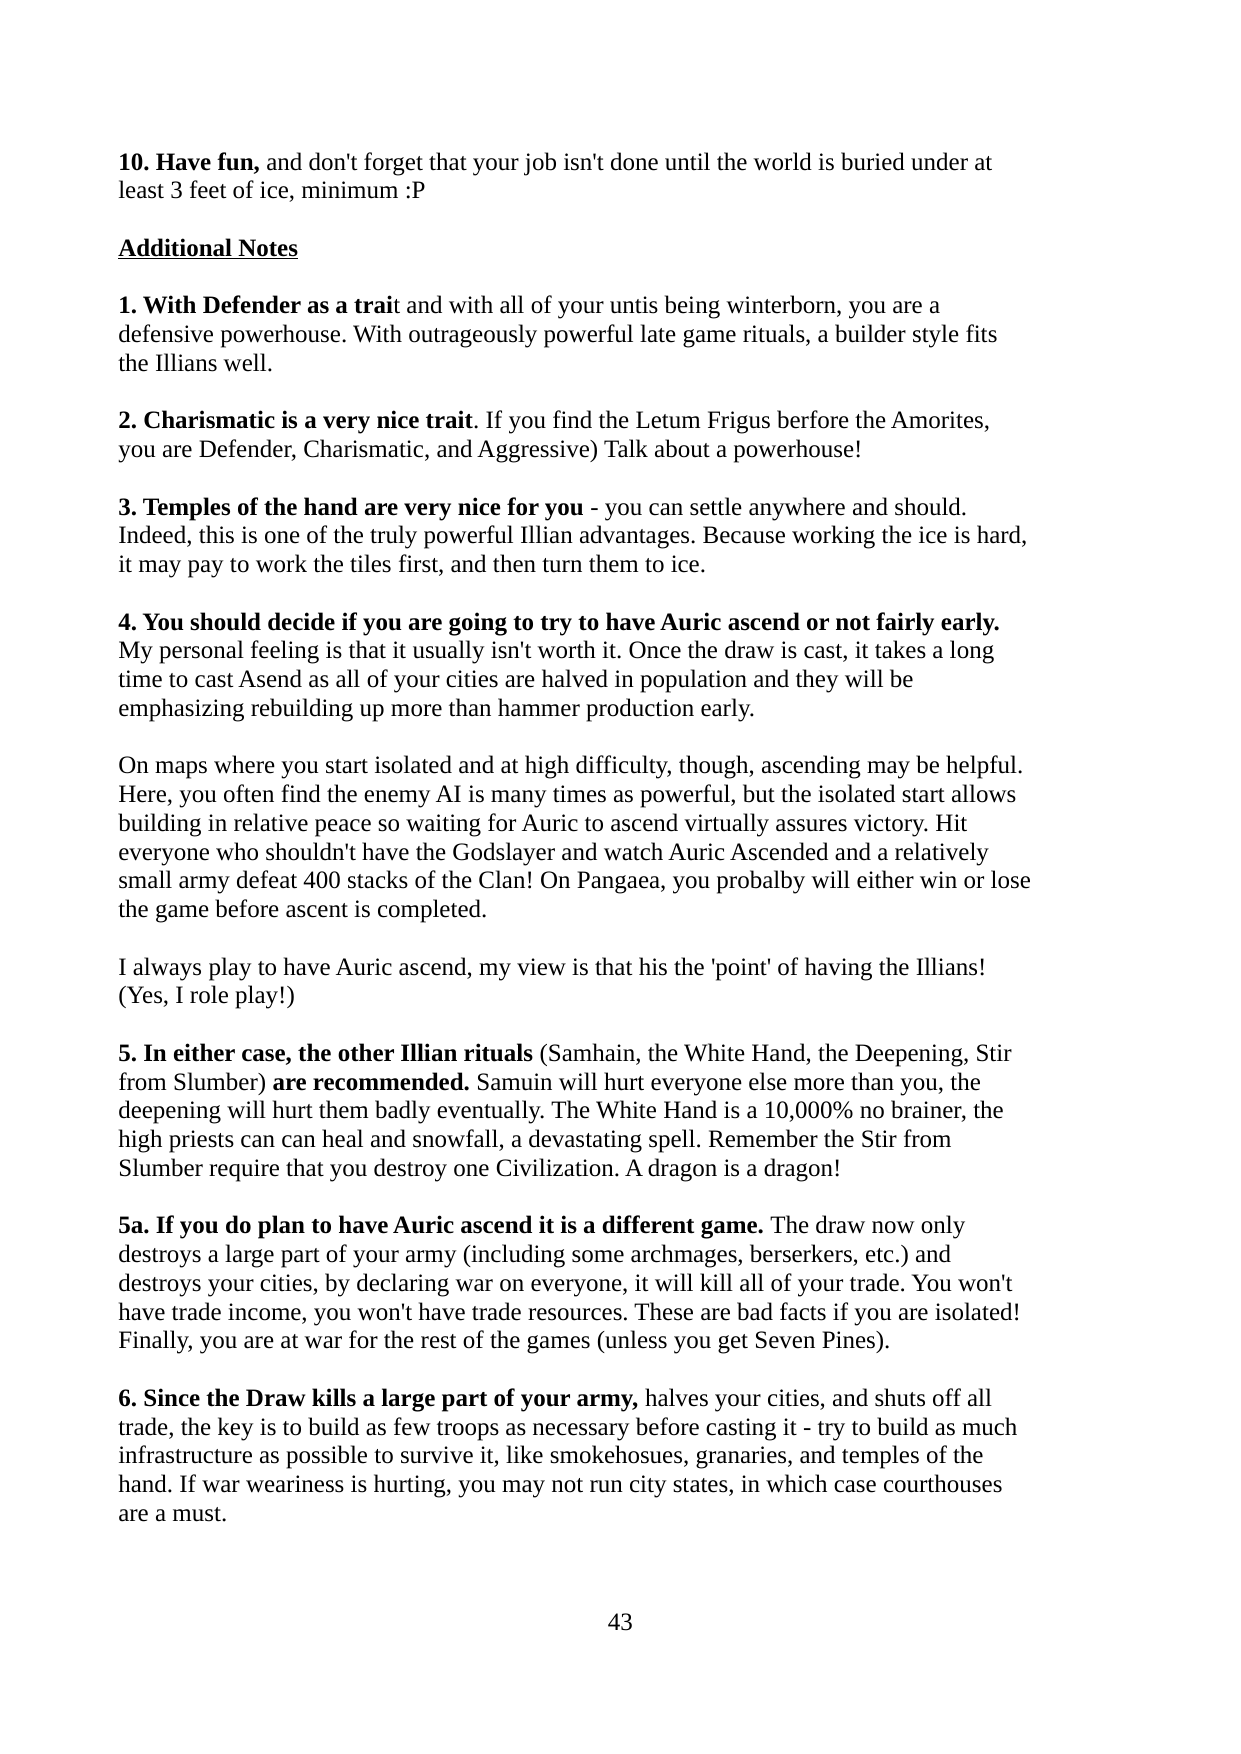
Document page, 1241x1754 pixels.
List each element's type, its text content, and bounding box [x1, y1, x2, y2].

text 6. Since the Draw kills a large part of your army, halves your cities, and shuts off all trade, the key is to build as few troops as necessary before casting it - try to build as much infrastructure as possible to survive it, like smokehosues, granaries, and temples of the hand. If war weariness is hurting, you may not run city states, in which case courthouses are a must. [118, 1383, 1032, 1527]
text On maps where you start isolated and at high difficulty, though, ascending may be helpful. Here, you often find the enemy AI is many times as powerful, but the isolated start allows building in relative peace so waiting for Auric to ascend virtually assures victory. Hit everyone who shouldn't have the Godslayer and watch Auric Ascended and a relatively small army defeat 400 stacks of the Clan! On Pangaea, you probalby will either win or lose the game before ascent is completed. [118, 751, 1032, 923]
text 3. Temples of the hand are very nice for you - you can settle anywhere and should. Indeed, this is one of the truly powerful Illian advantages. Because working the ice is hard, it may pay to work the tiles first, and then turn them to ice. [118, 492, 1032, 578]
text 4. You should decide if you are going to try to have Auric ascend or not fairly early. My personal feeling is that it usually isn't worth it. Once the draw is cast, it takes a long time to cast Asend as all of your cities are halved in population and they will be emphasizing rebuilding up more than hammer production early. [118, 607, 1032, 722]
text 5a. If you do plan to have Auric ascend it is a different game. The draw now only destroys a large part of your army (including some archmages, berserkers, etc.) and destroys your cities, by declaring war on everyone, it will kill all of your trade. You won't have trade income, you won't have trade resources. These are bad facts if you are isolated! Finally, you are at war for the rest of the games (unless you get Seven Pines). [118, 1211, 1032, 1354]
text 2. Charismatic is a very nice trait. If you find the Letum Frigus berfore the Amorites, you are Defender, Charismatic, and Aggressive) Talk about a powerhouse! [118, 406, 1032, 463]
text 5. In either case, the other Illian rituals (Samhain, the White Hand, the Deepening, Stir from Slumber) are recommended. Samuin will hurt everyone else more than you, the deepening will hurt them badly eventually. The White Hand is a 10,000% no brainer, the high priests can can heal and snowfall, a devastating spell. Remember the Stir from Slumber require that you destroy one Civilization. A dragon is a dragon! [118, 1038, 1032, 1182]
text Additional Notes [118, 233, 1032, 262]
text 1. With Defender as a trait and with all of your untis being winterborn, you are a defensive powerhouse. With outrageously powerful late game rituals, a builder style fits the Illians well. [118, 291, 1032, 377]
text 10. Have fun, and don't forget that your job isn't done until the world is buried under at least 3 feet of ice, minimum :P [118, 147, 1032, 204]
text I always play to have Auric ascend, my view is that his the 'point' of having the Illians! (Yes, I role play!) [118, 952, 1032, 1009]
